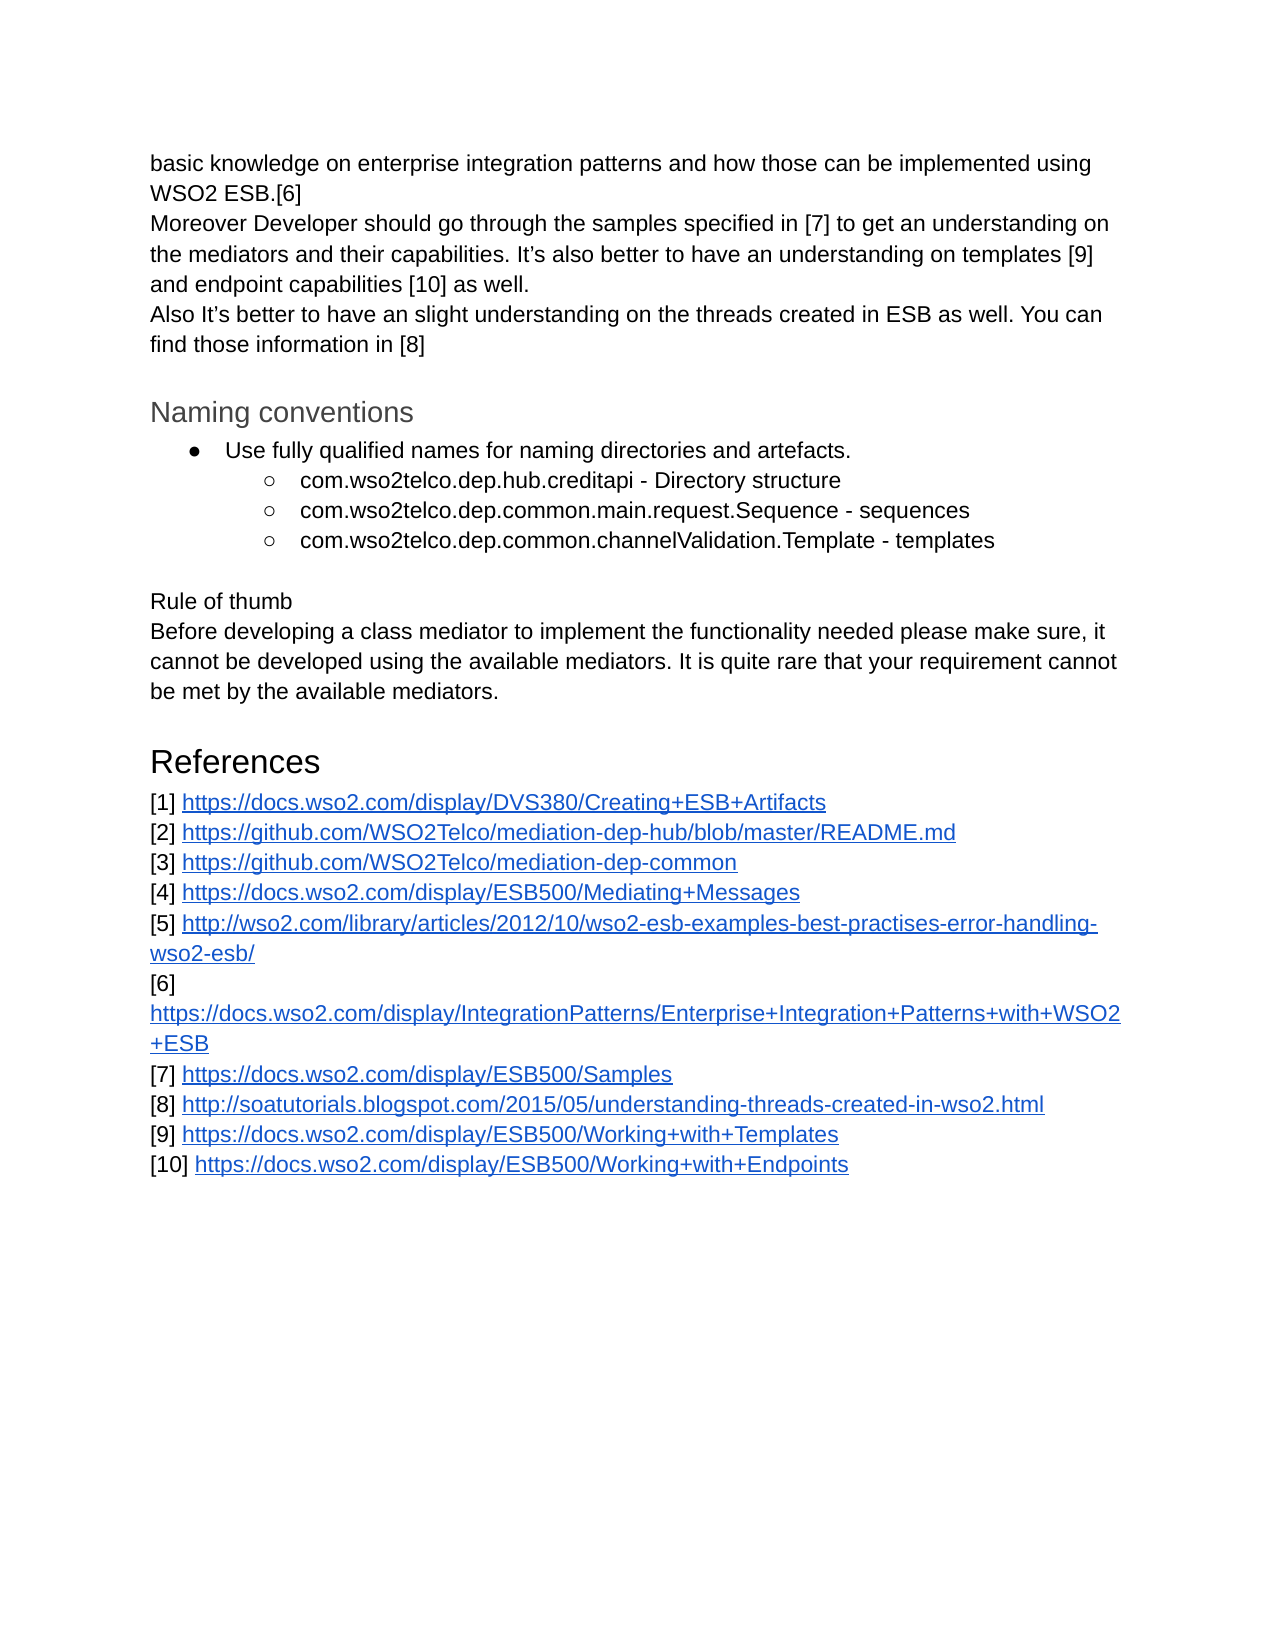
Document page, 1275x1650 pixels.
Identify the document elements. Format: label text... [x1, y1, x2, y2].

text [8] http://soatutorials.blogspot.com/2015/05/understanding-threads-created-in-wso2.html [150, 1091, 1125, 1117]
text [2] https://github.com/WSO2Telco/mediation-dep-hub/blob/master/README.md [150, 819, 1125, 845]
list com.wso2telco.dep.common.main.request.Sequence - sequences [262, 497, 1125, 523]
text Before developing a class mediator to implement the functionality needed please make sure, it cannot be developed using the available mediators. It is quite rare that your requirement cannot be met by the available mediators. [150, 618, 1125, 705]
text [1] https://docs.wso2.com/display/DVS380/Creating+ESB+Artifacts [150, 789, 1125, 815]
text [10] https://docs.wso2.com/display/ESB500/Working+with+Endpoints [150, 1151, 1125, 1177]
text [7] https://docs.wso2.com/display/ESB500/Samples [150, 1061, 1125, 1087]
subtitle References [150, 742, 1125, 780]
text [6] https://docs.wso2.com/display/IntegrationPatterns/Enterprise+Integration+Patterns+with+WSO2+ESB [150, 970, 1125, 1057]
text [5] http://wso2.com/library/articles/2012/10/wso2-esb-examples-best-practises-error-handling-wso2-esb/ [150, 909, 1125, 966]
text Moreover Developer should go through the samples specified in [7] to get an understanding on the mediators and their capabilities. It’s also better to have an understanding on templates [9] and endpoint capabilities [10] as well. [150, 210, 1125, 297]
text [4] https://docs.wso2.com/display/ESB500/Mediating+Messages [150, 879, 1125, 906]
list com.wso2telco.dep.common.channelValidation.Template - templates [262, 527, 1125, 554]
text [9] https://docs.wso2.com/display/ESB500/Working+with+Templates [150, 1121, 1125, 1147]
text [3] https://github.com/WSO2Telco/mediation-dep-common [150, 849, 1125, 875]
list com.wso2telco.dep.hub.creditapi - Directory structure [262, 467, 1125, 493]
text basic knowledge on enterprise integration patterns and how those can be implemented using WSO2 ESB.[6] [150, 150, 1125, 207]
subtitle Naming conventions [150, 395, 1125, 428]
list Use fully qualified names for naming directories and artefacts. [187, 437, 1125, 463]
text Rule of thumb [150, 588, 1125, 614]
text Also It’s better to have an slight understanding on the threads created in ESB as well. You can find those information in [8] [150, 301, 1125, 358]
